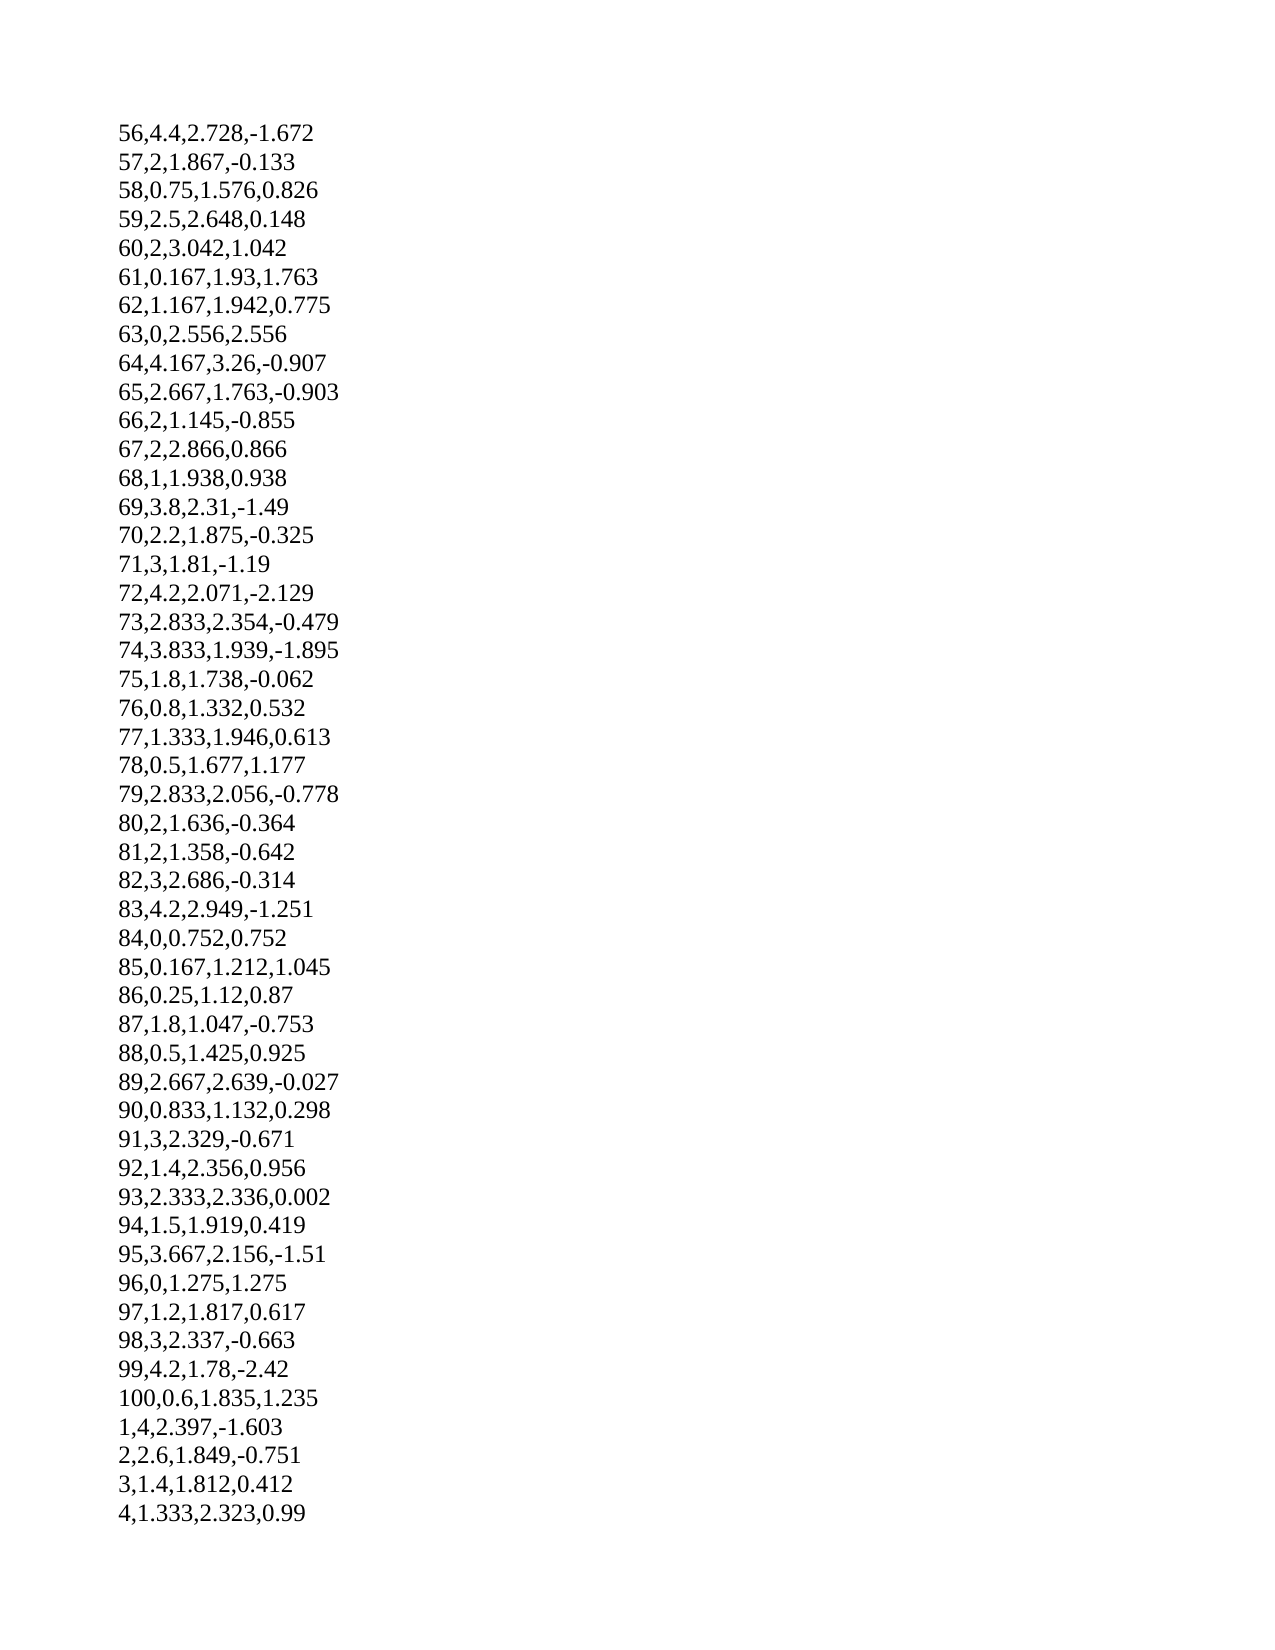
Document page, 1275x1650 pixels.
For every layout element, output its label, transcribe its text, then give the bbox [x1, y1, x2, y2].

text 70,2.2,1.875,-0.325 [118, 521, 1157, 549]
text 79,2.833,2.056,-0.778 [118, 779, 1157, 808]
text 78,0.5,1.677,1.177 [118, 751, 1157, 779]
text 60,2,3.042,1.042 [118, 233, 1157, 262]
text 3,1.4,1.812,0.412 [118, 1469, 1157, 1498]
text 88,0.5,1.425,0.925 [118, 1038, 1157, 1067]
text 76,0.8,1.332,0.532 [118, 693, 1157, 722]
text 69,3.8,2.31,-1.49 [118, 492, 1157, 521]
text 73,2.833,2.354,-0.479 [118, 607, 1157, 636]
text 87,1.8,1.047,-0.753 [118, 1009, 1157, 1038]
text 65,2.667,1.763,-0.903 [118, 377, 1157, 406]
text 96,0,1.275,1.275 [118, 1268, 1157, 1297]
text 63,0,2.556,2.556 [118, 319, 1157, 348]
text 92,1.4,2.356,0.956 [118, 1153, 1157, 1182]
text 97,1.2,1.817,0.617 [118, 1297, 1157, 1326]
text 71,3,1.81,-1.19 [118, 549, 1157, 578]
text 58,0.75,1.576,0.826 [118, 176, 1157, 204]
text 91,3,2.329,-0.671 [118, 1124, 1157, 1153]
text 75,1.8,1.738,-0.062 [118, 664, 1157, 693]
text 81,2,1.358,-0.642 [118, 837, 1157, 866]
text 95,3.667,2.156,-1.51 [118, 1239, 1157, 1268]
text 77,1.333,1.946,0.613 [118, 722, 1157, 751]
text 59,2.5,2.648,0.148 [118, 204, 1157, 233]
text 90,0.833,1.132,0.298 [118, 1096, 1157, 1124]
text 98,3,2.337,-0.663 [118, 1326, 1157, 1354]
text 66,2,1.145,-0.855 [118, 406, 1157, 434]
text 64,4.167,3.26,-0.907 [118, 348, 1157, 377]
text 86,0.25,1.12,0.87 [118, 981, 1157, 1009]
text 84,0,0.752,0.752 [118, 923, 1157, 952]
text 1,4,2.397,-1.603 [118, 1412, 1157, 1441]
text 72,4.2,2.071,-2.129 [118, 578, 1157, 607]
text 68,1,1.938,0.938 [118, 463, 1157, 492]
text 100,0.6,1.835,1.235 [118, 1383, 1157, 1412]
text 89,2.667,2.639,-0.027 [118, 1067, 1157, 1096]
text 80,2,1.636,-0.364 [118, 808, 1157, 837]
text 2,2.6,1.849,-0.751 [118, 1441, 1157, 1469]
text 82,3,2.686,-0.314 [118, 866, 1157, 894]
text 67,2,2.866,0.866 [118, 434, 1157, 463]
text 4,1.333,2.323,0.99 [118, 1498, 1157, 1527]
text 99,4.2,1.78,-2.42 [118, 1354, 1157, 1383]
text 61,0.167,1.93,1.763 [118, 262, 1157, 291]
text 57,2,1.867,-0.133 [118, 147, 1157, 176]
text 93,2.333,2.336,0.002 [118, 1182, 1157, 1211]
text 62,1.167,1.942,0.775 [118, 291, 1157, 319]
text 94,1.5,1.919,0.419 [118, 1211, 1157, 1239]
text 85,0.167,1.212,1.045 [118, 952, 1157, 981]
text 74,3.833,1.939,-1.895 [118, 636, 1157, 664]
text 56,4.4,2.728,-1.672 [118, 118, 1157, 147]
text 83,4.2,2.949,-1.251 [118, 894, 1157, 923]
